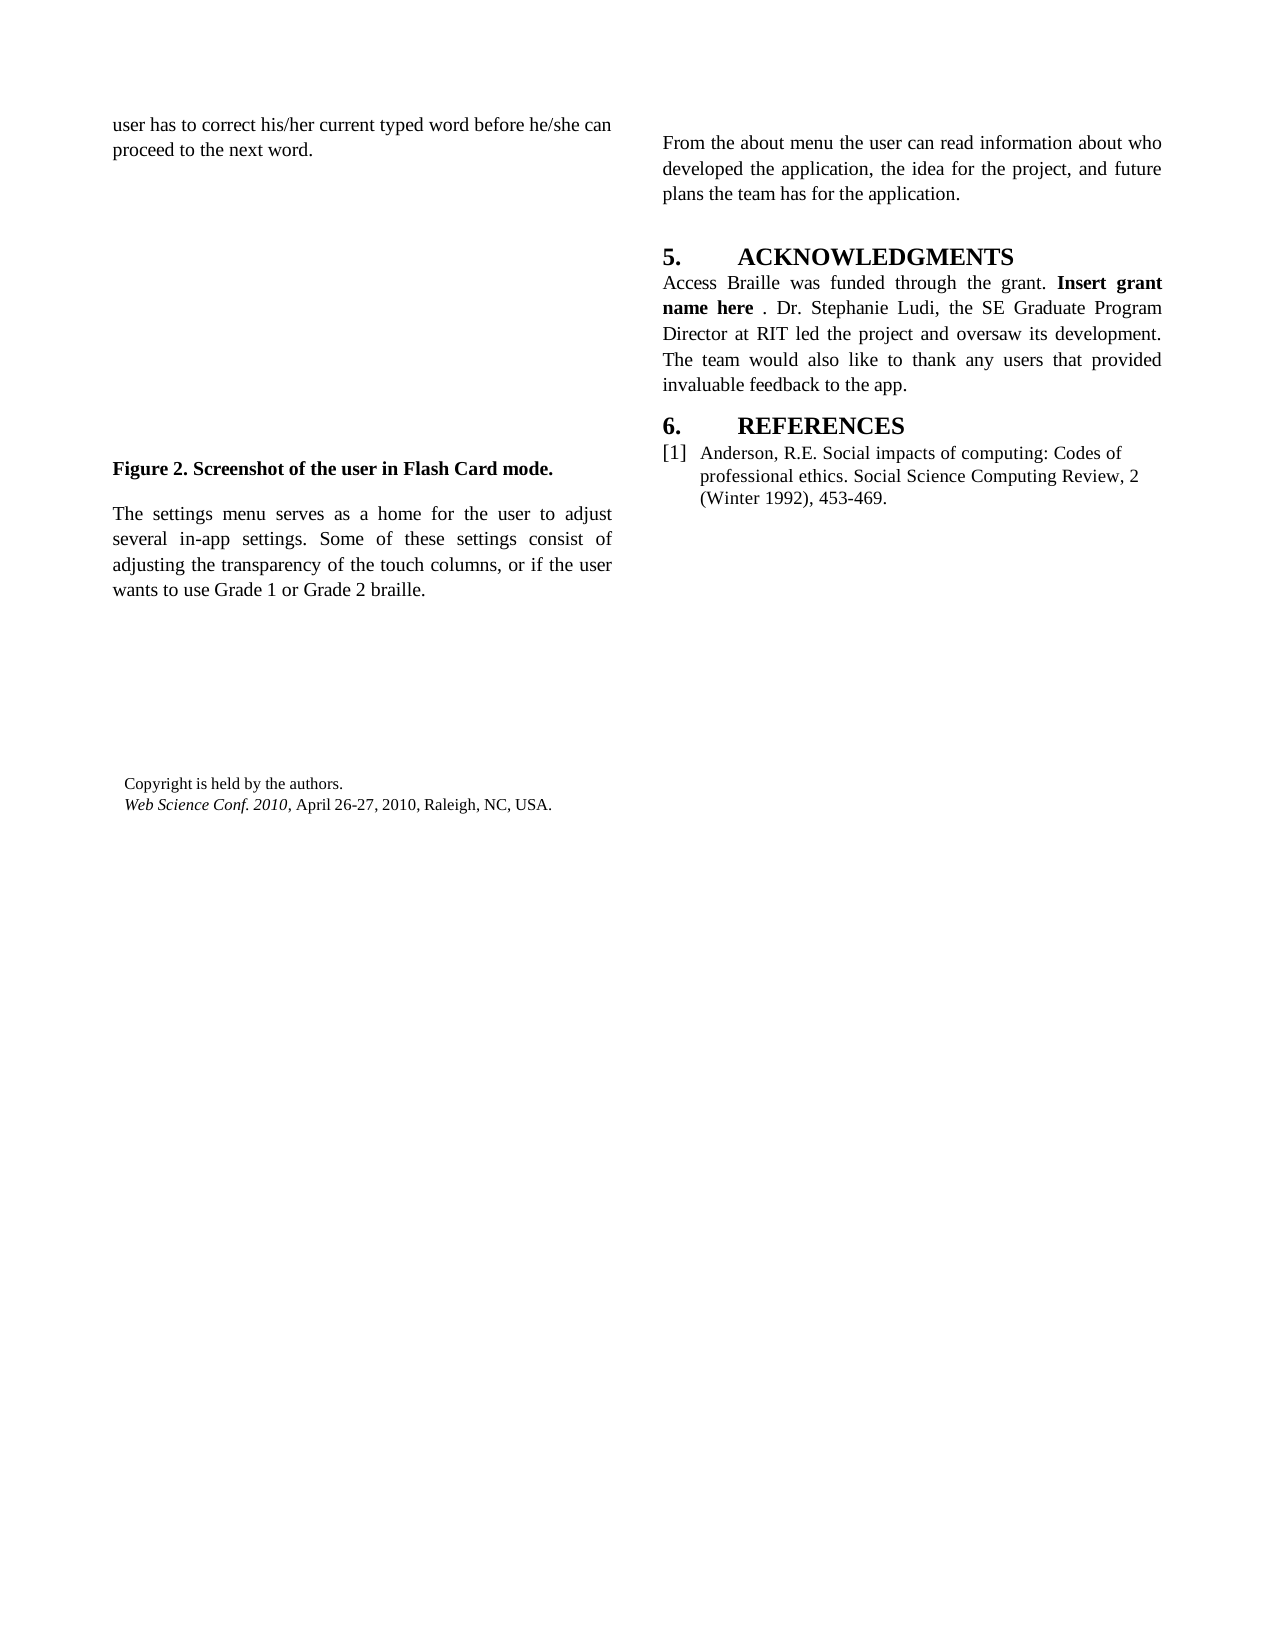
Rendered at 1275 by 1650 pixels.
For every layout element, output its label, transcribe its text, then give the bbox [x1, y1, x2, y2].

text From the about menu the user can read information about who developed the application, the idea for the project, and future plans the team has for the application. [662, 131, 1162, 205]
text The settings menu serves as a home for the user to adjust several in-app settings. Some of these settings consist of adjusting the transparency of the touch columns, or if the user wants to use Grade 1 or Grade 2 braille. [112, 501, 613, 601]
text Access Braille was funded through the grant. Insert grant name here . Dr. Stephanie Ludi, the SE Graduate Program Director at RIT led the project and oversaw its development. The team would also like to thank any users that provided invaluable feedback to the app. [662, 271, 1162, 396]
text Copyright is held by the authors. [124, 773, 612, 794]
text Web Science Conf. 2010, April 26-27, 2010, Raleigh, NC, USA. [124, 794, 612, 814]
text user has to correct his/her current typed word before he/she can proceed to the next word. [112, 112, 613, 161]
subtitle ACKNOWLEDGMENTS [662, 241, 1162, 271]
list Anderson, R.E. Social impacts of computing: Codes of professional ethics. Social Science Computing Review, 2 (Winter 1992), 453-469. [662, 440, 1162, 508]
text Figure 2. Screenshot of the user in Flash Card mode. [112, 457, 613, 480]
subtitle REFERENCES [662, 411, 1162, 440]
